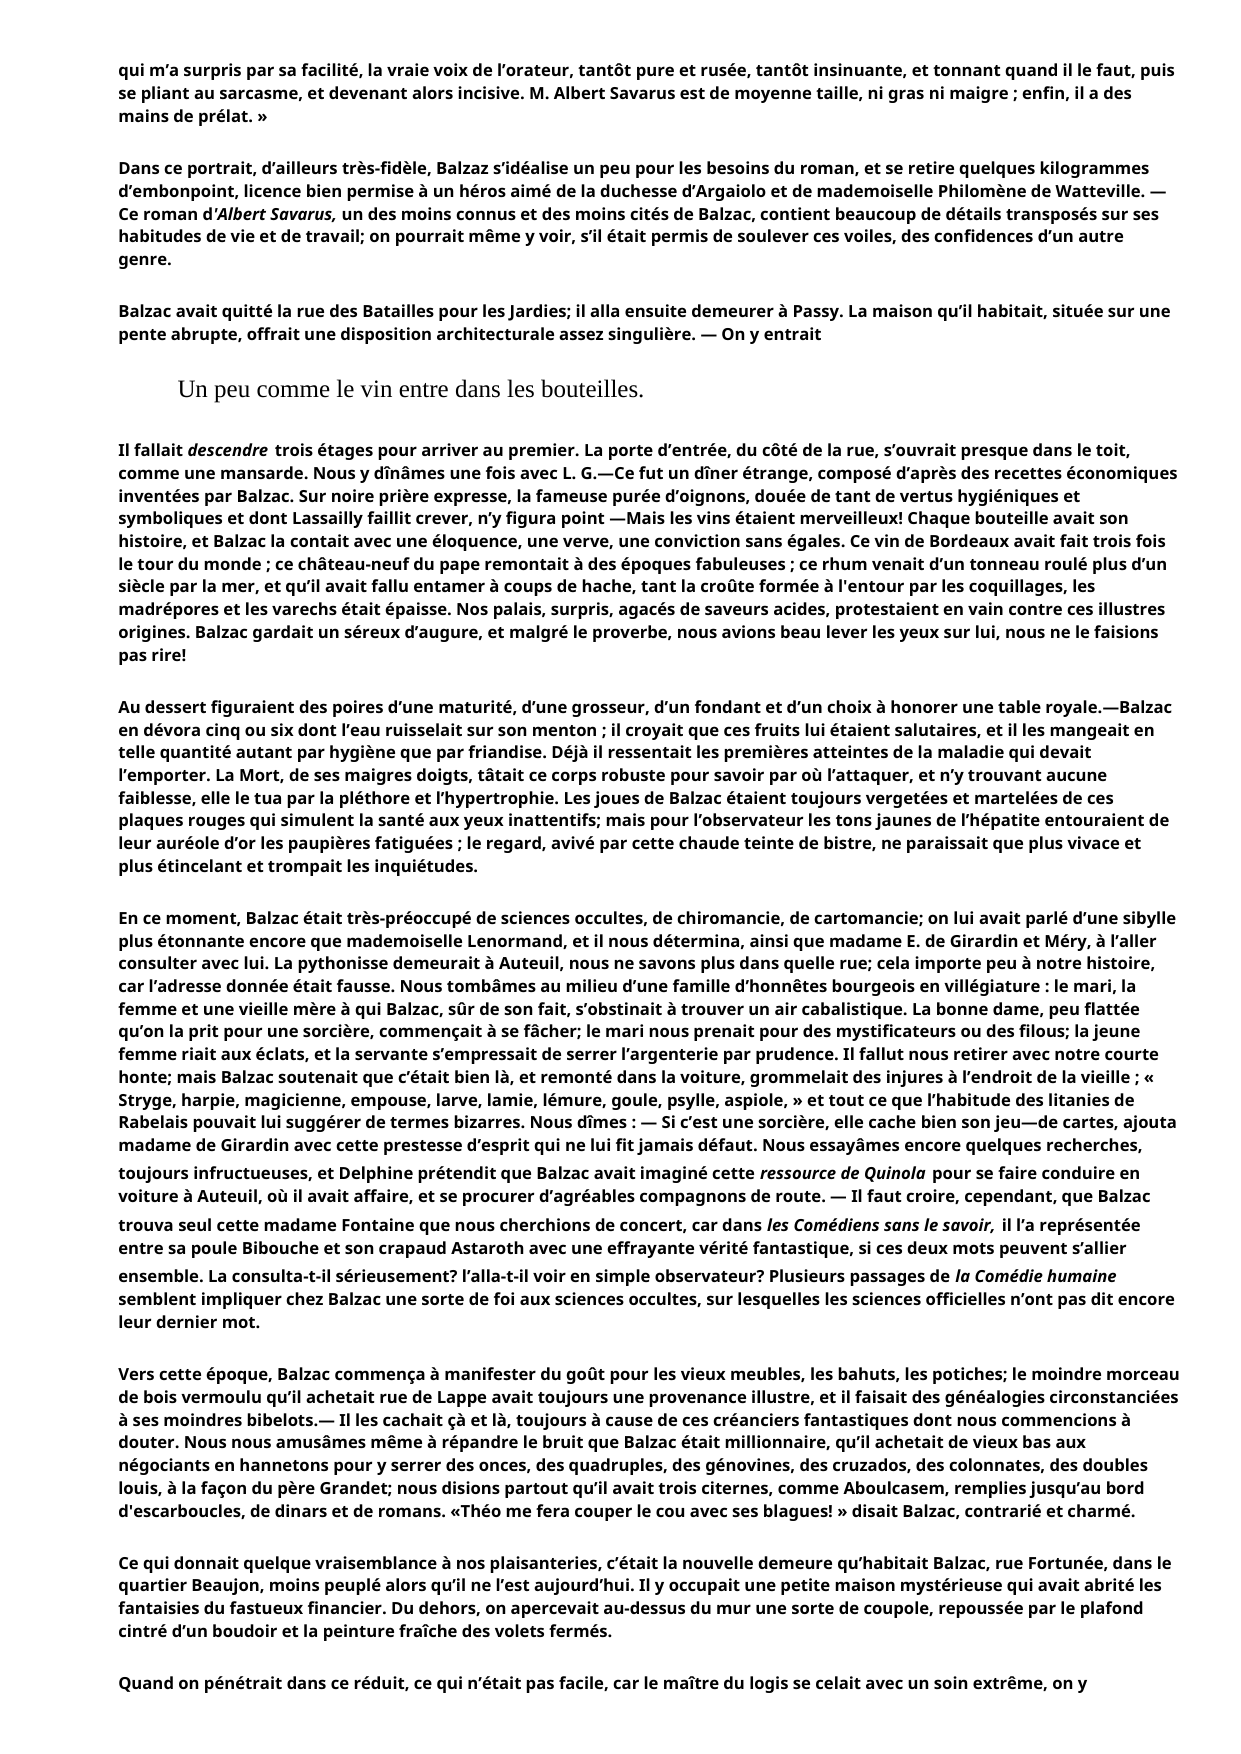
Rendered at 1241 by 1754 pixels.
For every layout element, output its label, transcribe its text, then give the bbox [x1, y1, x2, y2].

text Dans ce portrait, d’ailleurs très-fidèle, Balzaz s’idéalise un peu pour les besoins du roman, et se retire quelques kilogrammes d’embonpoint, licence bien permise à un héros aimé de la duchesse d’Argaiolo et de mademoiselle Philomène de Watteville. — Ce roman d'Albert Savarus, un des moins connus et des moins cités de Balzac, contient beaucoup de détails transposés sur ses habitudes de vie et de travail; on pourrait même y voir, s’il était permis de soulever ces voiles, des confidences d’un autre genre. [118, 157, 1181, 270]
text Il fallait descendre trois étages pour arriver au premier. La porte d’entrée, du côté de la rue, s’ouvrait presque dans le toit, comme une mansarde. Nous y dînâmes une fois avec L. G.—Ce fut un dîner étrange, composé d’après des recettes économiques inventées par Balzac. Sur noire prière expresse, la fameuse purée d’oignons, douée de tant de vertus hygiéniques et symboliques et dont Lassailly faillit crever, n’y figura point —Mais les vins étaient merveilleux! Chaque bouteille avait son histoire, et Balzac la contait avec une éloquence, une verve, une conviction sans égales. Ce vin de Bordeaux avait fait trois fois le tour du monde ; ce château-neuf du pape remontait à des époques fabuleuses ; ce rhum venait d’un tonneau roulé plus d’un siècle par la mer, et qu’il avait fallu entamer à coups de hache, tant la croûte formée à l'entour par les coquillages, les madrépores et les varechs était épaisse. Nos palais, surpris, agacés de saveurs acides, protestaient en vain contre ces illustres origines. Balzac gardait un séreux d’augure, et malgré le proverbe, nous avions beau lever les yeux sur lui, nous ne le faisions pas rire! [118, 433, 1181, 666]
text Au dessert figuraient des poires d’une maturité, d’une grosseur, d’un fondant et d’un choix à honorer une table royale.—Balzac en dévora cinq ou six dont l’eau ruisselait sur son menton ; il croyait que ces fruits lui étaient salutaires, et il les mangeait en telle quantité autant par hygiène que par friandise. Déjà il ressentait les premières atteintes de la maladie qui devait l’emporter. La Mort, de ses maigres doigts, tâtait ce corps robuste pour savoir par où l’attaquer, et n’y trouvant aucune faiblesse, elle le tua par la pléthore et l’hypertrophie. Les joues de Balzac étaient toujours vergetées et martelées de ces plaques rouges qui simulent la santé aux yeux inattentifs; mais pour l’observateur les tons jaunes de l’hépatite entouraient de leur auréole d’or les paupières fatiguées ; le regard, avivé par cette chaude teinte de bistre, ne paraissait que plus vivace et plus étincelant et trompait les inquiétudes. [118, 695, 1181, 877]
text Balzac avait quitté la rue des Batailles pour les Jardies; il alla ensuite demeurer à Passy. La maison qu’il habitait, située sur une pente abrupte, offrait une disposition architecturale assez singulière. — On y entrait [118, 300, 1181, 345]
text Quand on pénétrait dans ce réduit, ce qui n’était pas facile, car le maître du logis se celait avec un soin extrême, on y [118, 1672, 1181, 1694]
text Un peu comme le vin entre dans les bouteilles. [177, 374, 1122, 403]
text Vers cette époque, Balzac commença à manifester du goût pour les vieux meubles, les bahuts, les potiches; le moindre morceau de bois vermoulu qu’il achetait rue de Lappe avait toujours une provenance illustre, et il faisait des généalogies circonstanciées à ses moindres bibelots.— Il les cachait çà et là, toujours à cause de ces créanciers fantastiques dont nous commencions à douter. Nous nous amusâmes même à répandre le bruit que Balzac était millionnaire, qu’il achetait de vieux bas aux négociants en hannetons pour y serrer des onces, des quadruples, des génovines, des cruzados, des colonnates, des doubles louis, à la façon du père Grandet; nous disions partout qu’il avait trois citernes, comme Aboulcasem, remplies jusqu’au bord d'escarboucles, de dinars et de romans. «Théo me fera couper le cou avec ses blagues! » disait Balzac, contrarié et charmé. [118, 1363, 1181, 1522]
text qui m’a surpris par sa facilité, la vraie voix de l’orateur, tantôt pure et rusée, tantôt insinuante, et tonnant quand il le faut, puis se pliant au sarcasme, et devenant alors incisive. M. Albert Savarus est de moyenne taille, ni gras ni maigre ; enfin, il a des mains de prélat. » [118, 59, 1181, 127]
text En ce moment, Balzac était très-préoccupé de sciences occultes, de chiromancie, de cartomancie; on lui avait parlé d’une sibylle plus étonnante encore que mademoiselle Lenormand, et il nous détermina, ainsi que madame E. de Girardin et Méry, à l’aller consulter avec lui. La pythonisse demeurait à Auteuil, nous ne savons plus dans quelle rue; cela importe peu à notre histoire, car l’adresse donnée était fausse. Nous tombâmes au milieu d’une famille d’honnêtes bourgeois en villégiature : le mari, la femme et une vieille mère à qui Balzac, sûr de son fait, s’obstinait à trouver un air cabalistique. La bonne dame, peu flattée qu’on la prit pour une sorcière, commençait à se fâcher; le mari nous prenait pour des mystificateurs ou des filous; la jeune femme riait aux éclats, et la servante s’empressait de serrer l’argenterie par prudence. Il fallut nous retirer avec notre courte honte; mais Balzac soutenait que c’était bien là, et remonté dans la voiture, grommelait des injures à l’endroit de la vieille ; « Stryge, harpie, magicienne, empouse, larve, lamie, lémure, goule, psylle, aspiole, » et tout ce que l’habitude des litanies de Rabelais pouvait lui suggérer de termes bizarres. Nous dîmes : — Si c’est une sorcière, elle cache bien son jeu—de cartes, ajouta madame de Girardin avec cette prestesse d’esprit qui ne lui fit jamais défaut. Nous essayâmes encore quelques recherches, toujours infructueuses, et Delphine prétendit que Balzac avait imaginé cette ressource de Quinola pour se faire conduire en voiture à Auteuil, où il avait affaire, et se procurer d’agréables compagnons de route. — Il faut croire, cependant, que Balzac trouva seul cette madame Fontaine que nous cherchions de concert, car dans les Comédiens sans le savoir, il l’a représentée entre sa poule Bibouche et son crapaud Astaroth avec une effrayante vérité fantastique, si ces deux mots peuvent s’allier ensemble. La consulta-t-il sérieusement? l’alla-t-il voir en simple observateur? Plusieurs passages de la Comédie humaine semblent impliquer chez Balzac une sorte de foi aux sciences occultes, sur lesquelles les sciences officielles n’ont pas dit encore leur dernier mot. [118, 907, 1181, 1333]
text Ce qui donnait quelque vraisemblance à nos plaisanteries, c’était la nouvelle demeure qu’habitait Balzac, rue Fortunée, dans le quartier Beaujon, moins peuplé alors qu’il ne l’est aujourd’hui. Il y occupait une petite maison mystérieuse qui avait abrité les fantaisies du fastueux financier. Du dehors, on apercevait au-dessus du mur une sorte de coupole, repoussée par le plafond cintré d’un boudoir et la peinture fraîche des volets fermés. [118, 1551, 1181, 1642]
